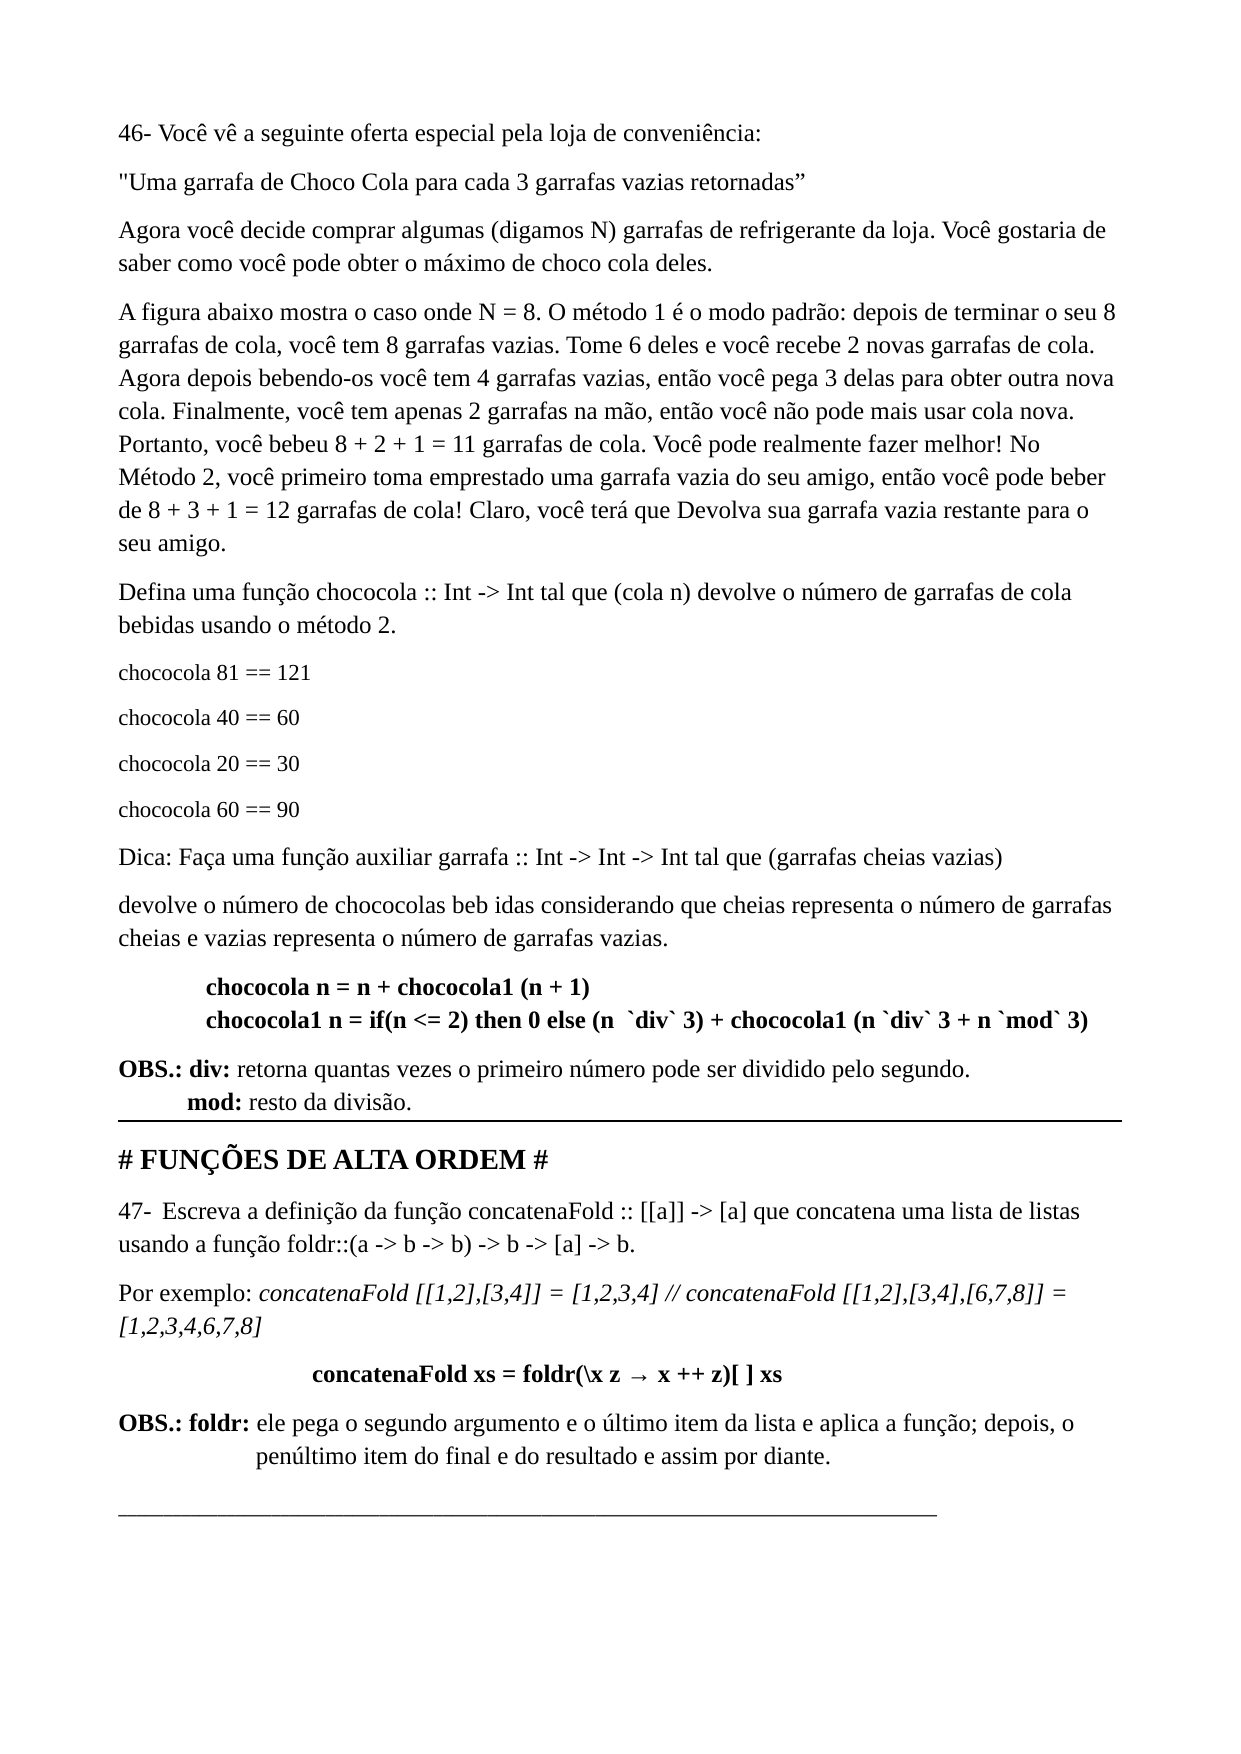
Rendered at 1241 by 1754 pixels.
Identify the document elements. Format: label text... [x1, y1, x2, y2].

text Por exemplo: concatenaFold [[1,2],[3,4]] = [1,2,3,4] // concatenaFold [[1,2],[3,4],[6,7,8]] = [1,2,3,4,6,7,8] [118, 1278, 1122, 1339]
text A figura abaixo mostra o caso onde N = 8. O método 1 é o modo padrão: depois de terminar o seu 8 garrafas de cola, você tem 8 garrafas vazias. Tome 6 deles e você recebe 2 novas garrafas de cola. Agora depois bebendo-os você tem 4 garrafas vazias, então você pega 3 delas para obter outra nova cola. Finalmente, você tem apenas 2 garrafas na mão, então você não pode mais usar cola nova. Portanto, você bebeu 8 + 2 + 1 = 11 garrafas de cola. Você pode realmente fazer melhor! No Método 2, você primeiro toma emprestado uma garrafa vazia do seu amigo, então você pode beber de 8 + 3 + 1 = 12 garrafas de cola! Claro, você terá que Devolva sua garrafa vazia restante para o seu amigo. [118, 297, 1122, 557]
text chococola 81 == 121 [118, 658, 1122, 685]
text "Uma garrafa de Choco Cola para cada 3 garrafas vazias retornadas” [118, 167, 1122, 196]
text concatenaFold xs = foldr(\x z → x ++ z)[ ] xs [118, 1359, 1122, 1388]
text 47- Escreva a definição da função concatenaFold :: [[a]] -> [a] que concatena uma lista de listas usando a função foldr::(a -> b -> b) -> b -> [a] -> b. [118, 1196, 1122, 1258]
text # FUNÇÕES DE ALTA ORDEM # [118, 1142, 1122, 1176]
text Dica: Faça uma função auxiliar garrafa :: Int -> Int -> Int tal que (garrafas cheias vazias) [118, 842, 1122, 871]
text Agora você decide comprar algumas (digamos N) garrafas de refrigerante da loja. Você gostaria de saber como você pode obter o máximo de choco cola deles. [118, 215, 1122, 277]
text chococola 60 == 90 [118, 796, 1122, 822]
text chococola 40 == 60 [118, 704, 1122, 731]
text devolve o número de chococolas beb idas considerando que cheias representa o número de garrafas cheias e vazias representa o número de garrafas vazias. [118, 891, 1122, 952]
text Defina uma função chococola :: Int -> Int tal que (cola n) devolve o número de garrafas de cola bebidas usando o método 2. [118, 577, 1122, 639]
text 46- Você vê a seguinte oferta especial pela loja de conveniência: [118, 118, 1122, 147]
text OBS.: foldr: ele pega o segundo argumento e o último item da lista e aplica a função; depois, o penúltimo item do final e do resultado e assim por diante. [118, 1408, 1122, 1470]
text ___________________________________________________________________________________________ [118, 1490, 1122, 1519]
text chococola 20 == 30 [118, 750, 1122, 777]
text OBS.: div: retorna quantas vezes o primeiro número pode ser dividido pelo segundo. mod: resto da divisão. [118, 1054, 1122, 1120]
text chococola n = n + chococola1 (n + 1) chococola1 n = if(n <= 2) then 0 else (n `div` 3) + chococola1 (n `div` 3 + n `mod` 3) [118, 972, 1122, 1034]
